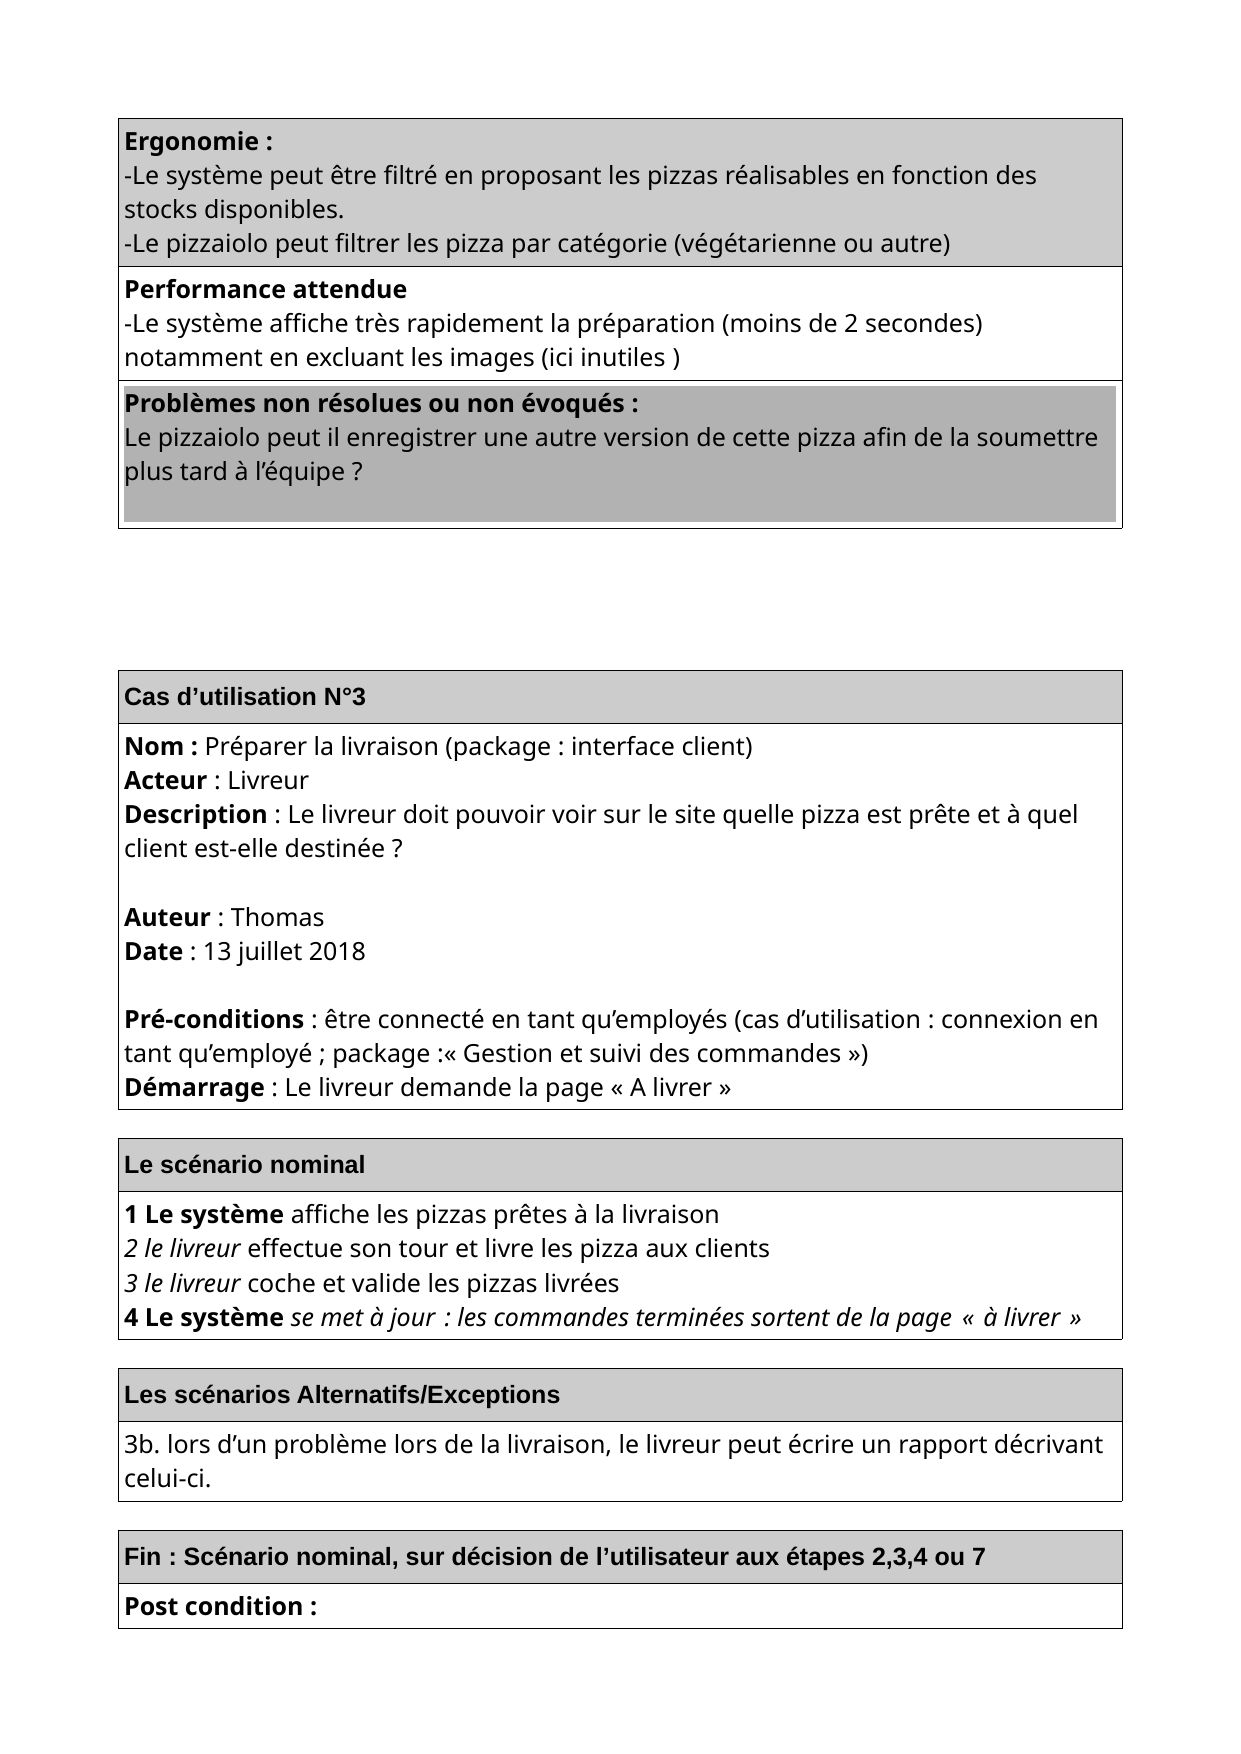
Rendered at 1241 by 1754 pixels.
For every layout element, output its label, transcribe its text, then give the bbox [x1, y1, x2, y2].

table_cell Nom : Préparer la livraison (package : interface client) Acteur : Livreur Description : Le livreur doit pouvoir voir sur le site quelle pizza est prête et à quel client est-elle destinée ? Auteur : Thomas Date : 13 juillet 2018 Pré-conditions : être connecté en tant qu’employés (cas d’utilisation : connexion en tant qu’employé ; package :« Gestion et suivi des commandes ») Démarrage : Le livreur demande la page « A livrer » [119, 724, 1122, 1109]
table_header Cas d’utilisation N°3 [119, 671, 1122, 723]
table_cell Problèmes non résolues ou non évoqués : Le pizzaiolo peut il enregistrer une autre version de cette pizza afin de la soumettre plus tard à l’équipe ? [119, 381, 1122, 527]
table_cell 1 Le système affiche les pizzas prêtes à la livraison 2 le livreur effectue son tour et livre les pizza aux clients 3 le livreur coche et valide les pizzas livrées 4 Le système se met à jour : les commandes terminées sortent de la page « à livrer » [119, 1192, 1122, 1339]
table_header Le scénario nominal [119, 1139, 1122, 1191]
table_header Fin : Scénario nominal, sur décision de l’utilisateur aux étapes 2,3,4 ou 7 [119, 1531, 1122, 1583]
table_cell Performance attendue -Le système affiche très rapidement la préparation (moins de 2 secondes) notamment en excluant les images (ici inutiles ) [119, 267, 1122, 380]
table_header Les scénarios Alternatifs/Exceptions [119, 1369, 1122, 1421]
table_cell Post condition : Scénario nominal : Le client peut donner son avis sur le site, un récapitulatif journalier est généré avec les pizzas livrées ce jour. Scénario d’exception : Le rapport est enregistré, un PDF se génère afin d’être consultable par le client ainsi que les employés [119, 1584, 1122, 1628]
table_cell 3b. lors d’un problème lors de la livraison, le livreur peut écrire un rapport décrivant celui-ci. [119, 1422, 1122, 1501]
table_header Ergonomie : -Le système peut être filtré en proposant les pizzas réalisables en fonction des stocks disponibles. -Le pizzaiolo peut filtrer les pizza par catégorie (végétarienne ou autre) [119, 119, 1122, 266]
